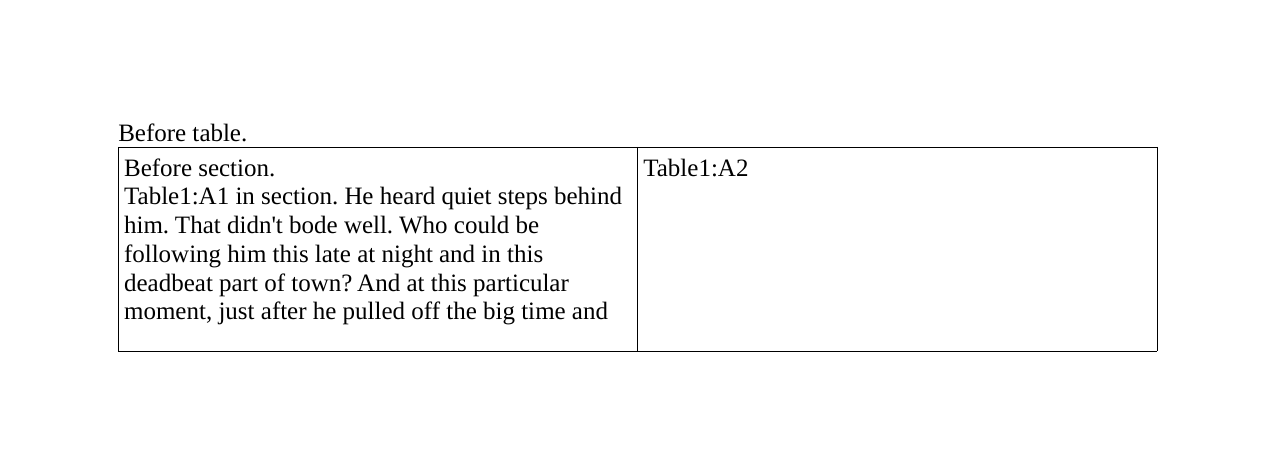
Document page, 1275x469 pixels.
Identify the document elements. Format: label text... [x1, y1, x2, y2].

table_header Before section. Table1:A1 in section. He heard quiet steps behind him. That didn't bode well. Who could be following him this late at night and in this deadbeat part of town? And at this particular moment, just after he pulled off the big time and [119, 148, 637, 351]
text Before table. [118, 118, 1157, 147]
table_header Table1:A2 [638, 148, 1157, 351]
